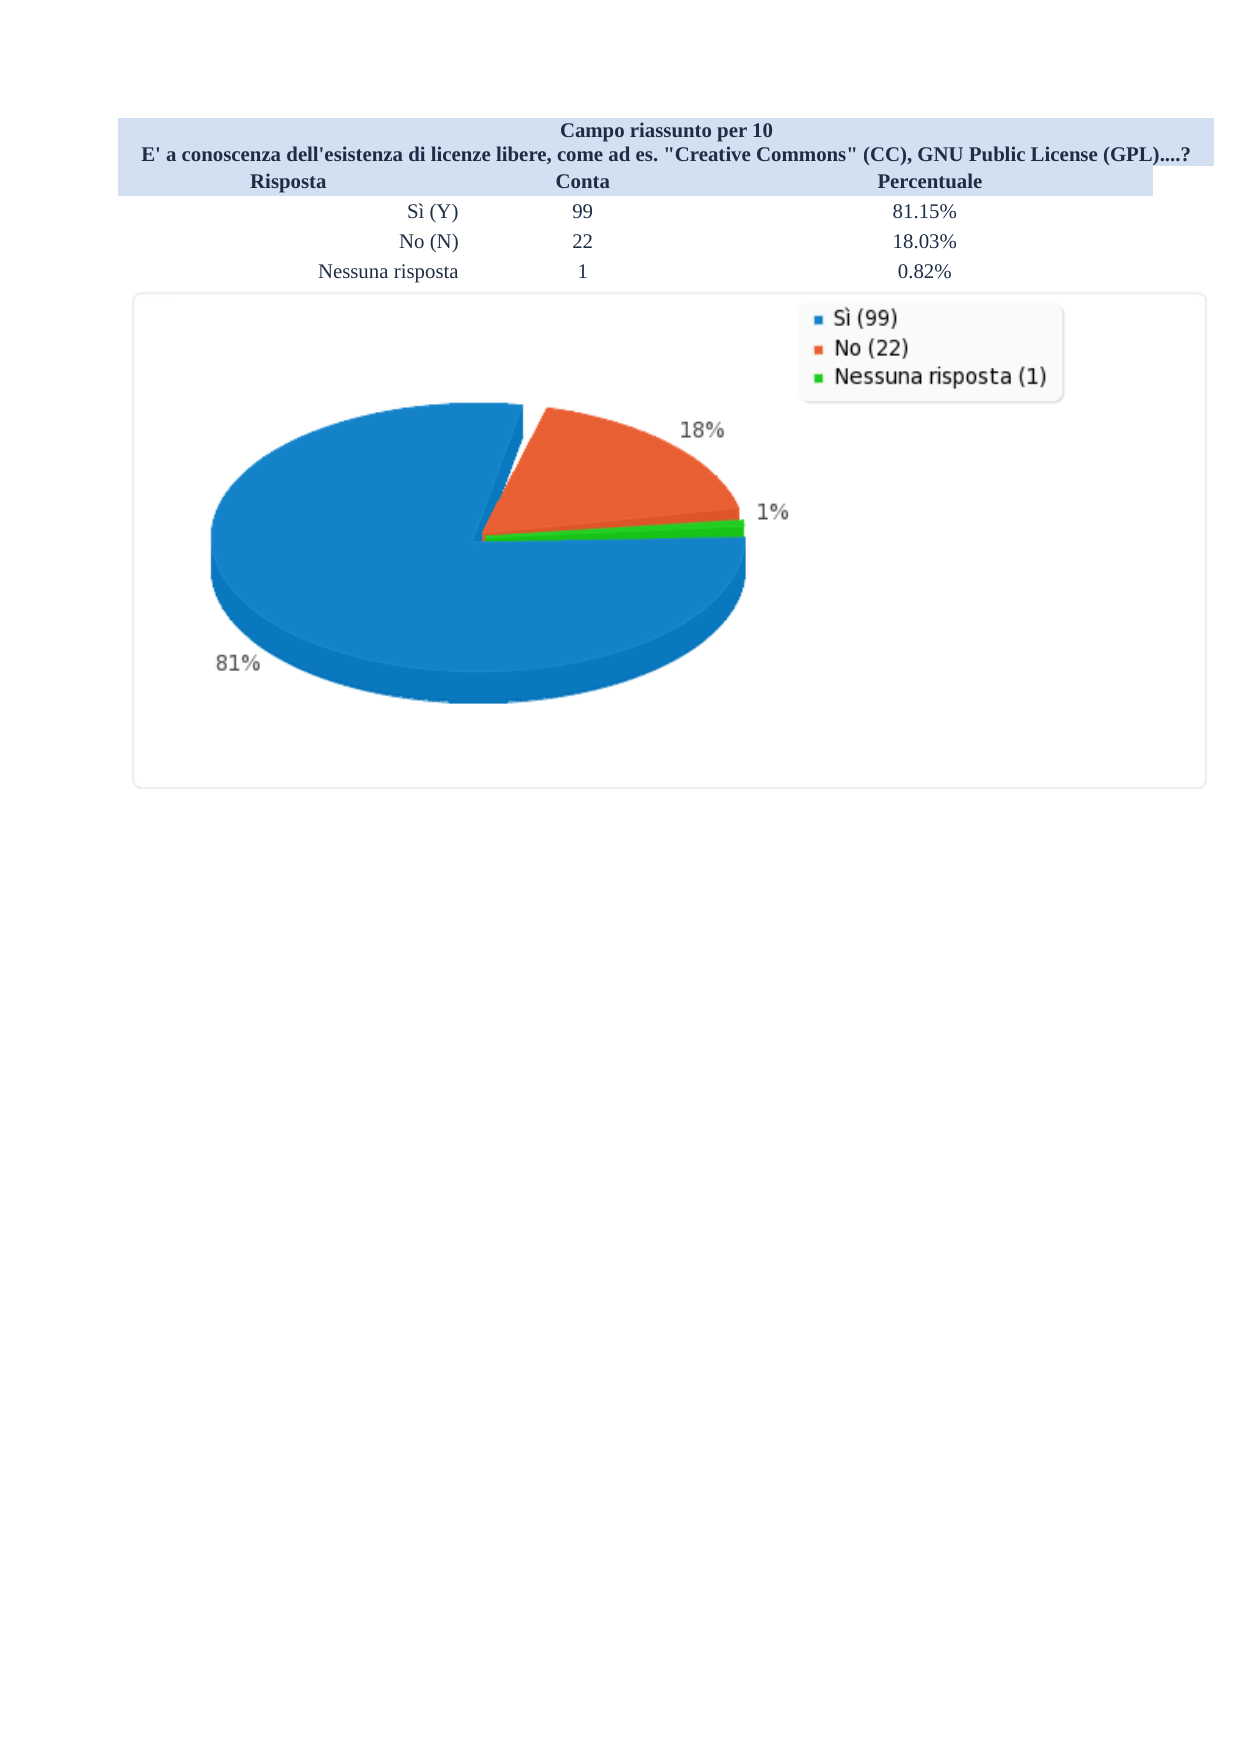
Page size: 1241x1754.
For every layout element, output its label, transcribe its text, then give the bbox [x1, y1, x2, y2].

table_cell 99 [458, 196, 707, 226]
table_cell [1153, 196, 1214, 226]
table_cell 18.03% [707, 226, 1153, 256]
table_cell Conta [458, 166, 707, 196]
table_cell [1153, 256, 1214, 286]
table_header Campo riassunto per 10 [118, 118, 1214, 142]
table_cell 22 [458, 226, 707, 256]
table_cell [1153, 166, 1214, 196]
table_cell 81.15% [707, 196, 1153, 226]
table_cell [1153, 226, 1214, 256]
table_cell 1 [458, 256, 707, 285]
picture [125, 285, 1207, 789]
table_cell Percentuale [707, 166, 1153, 196]
table_cell [118, 286, 125, 789]
table_cell 0.82% [707, 256, 1153, 285]
table_cell Nessuna risposta [118, 256, 458, 286]
table_cell E' a conoscenza dell'esistenza di licenze libere, come ad es. "Creative Commons" (CC), GNU Public License (GPL)....? [118, 142, 1214, 166]
table_cell Sì (Y) [118, 196, 458, 226]
table_cell [1207, 286, 1214, 789]
table_cell No (N) [118, 226, 458, 256]
table_cell Risposta [118, 166, 458, 196]
